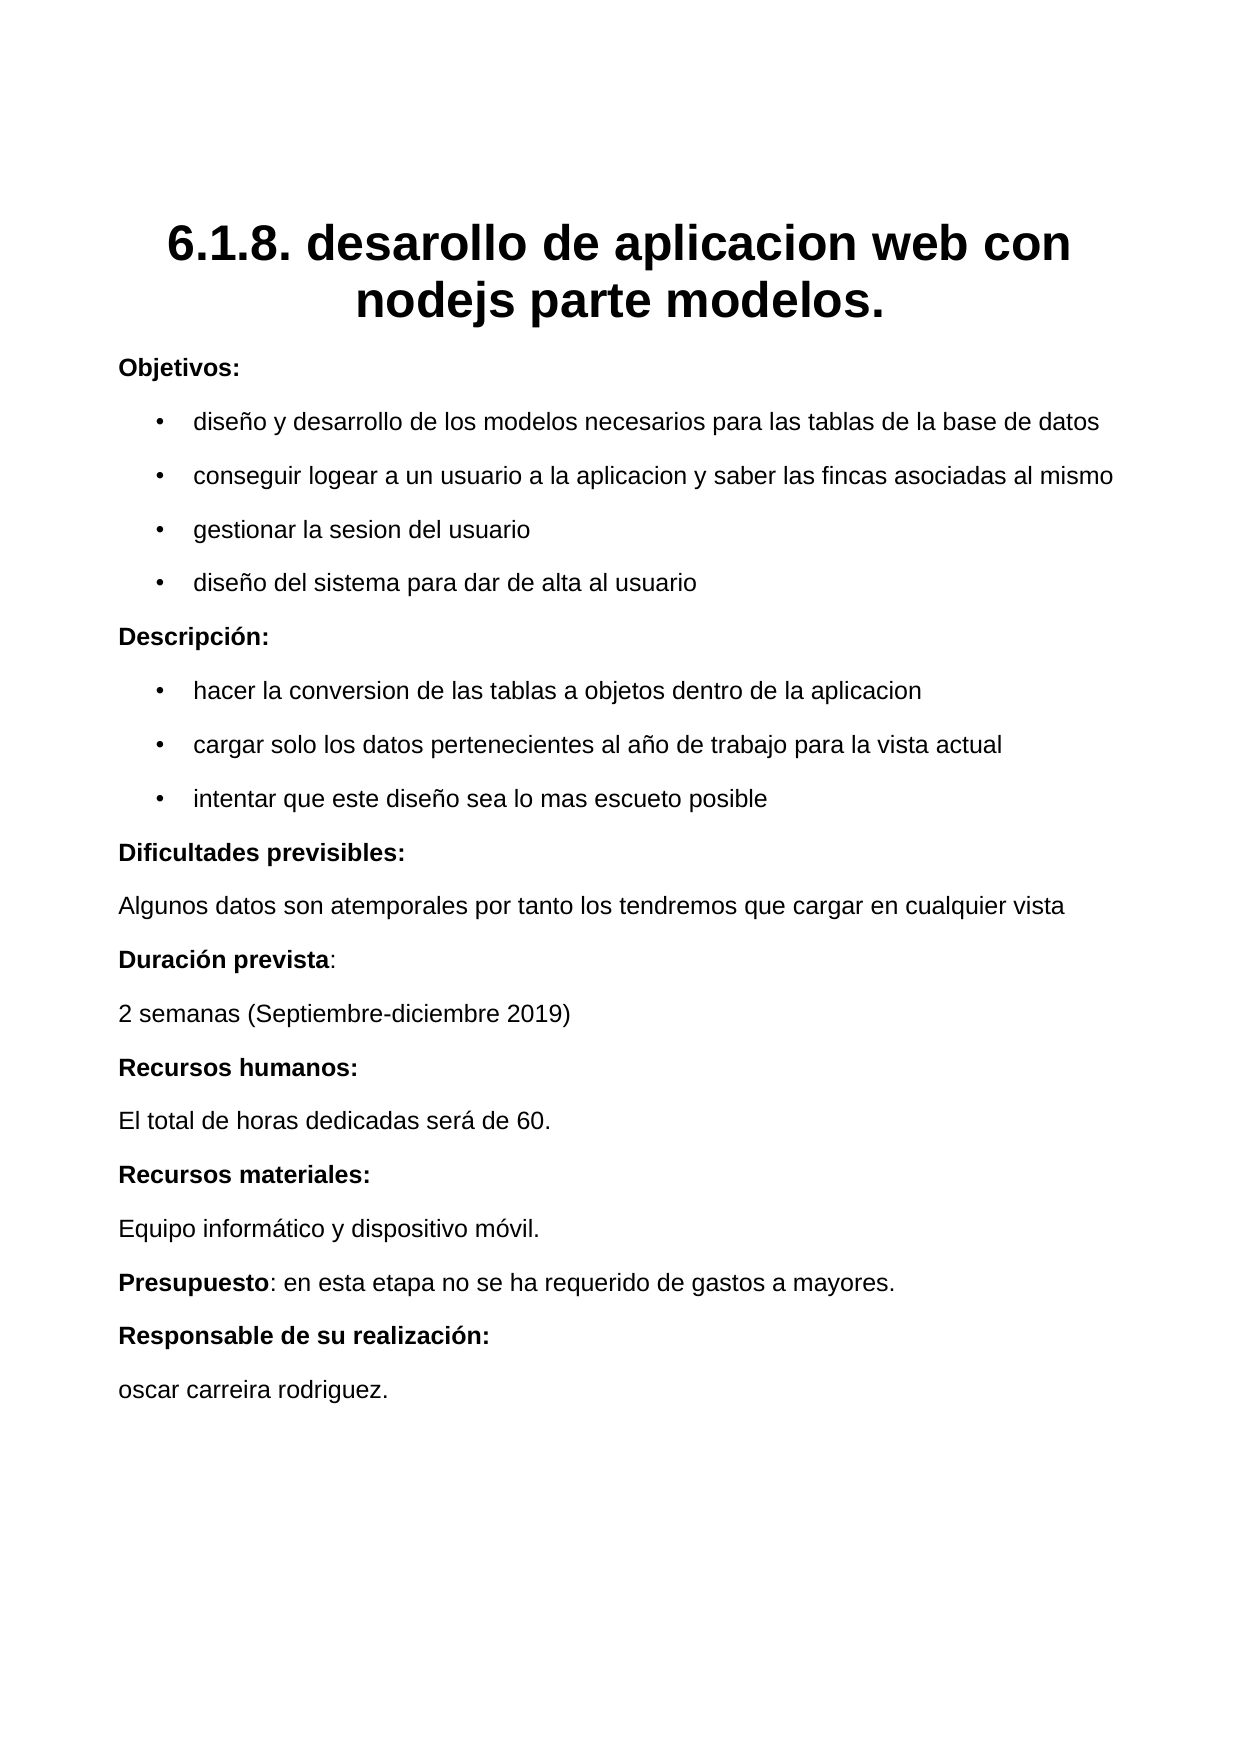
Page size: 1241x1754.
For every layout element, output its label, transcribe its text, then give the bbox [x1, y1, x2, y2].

text Equipo informático y dispositivo móvil. [118, 1214, 1122, 1243]
text Objetivos: [118, 353, 1122, 382]
text Recursos materiales: [118, 1160, 1122, 1189]
list diseño y desarrollo de los modelos necesarios para las tablas de la base de datos [156, 407, 1122, 436]
text El total de horas dedicadas será de 60. [118, 1106, 1122, 1135]
text 2 semanas (Septiembre-diciembre 2019) [118, 999, 1122, 1028]
title 6.1.8. desarollo de aplicacion web con nodejs parte modelos. [118, 213, 1122, 328]
text Presupuesto: en esta etapa no se ha requerido de gastos a mayores. [118, 1268, 1122, 1296]
list cargar solo los datos pertenecientes al año de trabajo para la vista actual [156, 730, 1122, 759]
text oscar carreira rodriguez. [118, 1375, 1122, 1404]
text Recursos humanos: [118, 1053, 1122, 1081]
list conseguir logear a un usuario a la aplicacion y saber las fincas asociadas al mismo [156, 461, 1122, 489]
text Descripción: [118, 622, 1122, 651]
text Responsable de su realización: [118, 1321, 1122, 1350]
list hacer la conversion de las tablas a objetos dentro de la aplicacion [156, 676, 1122, 705]
list gestionar la sesion del usuario [156, 514, 1122, 543]
text Dificultades previsibles: [118, 838, 1122, 866]
list diseño del sistema para dar de alta al usuario [156, 568, 1122, 597]
list intentar que este diseño sea lo mas escueto posible [156, 784, 1122, 813]
text Duración prevista: [118, 945, 1122, 974]
text Algunos datos son atemporales por tanto los tendremos que cargar en cualquier vista [118, 891, 1122, 920]
